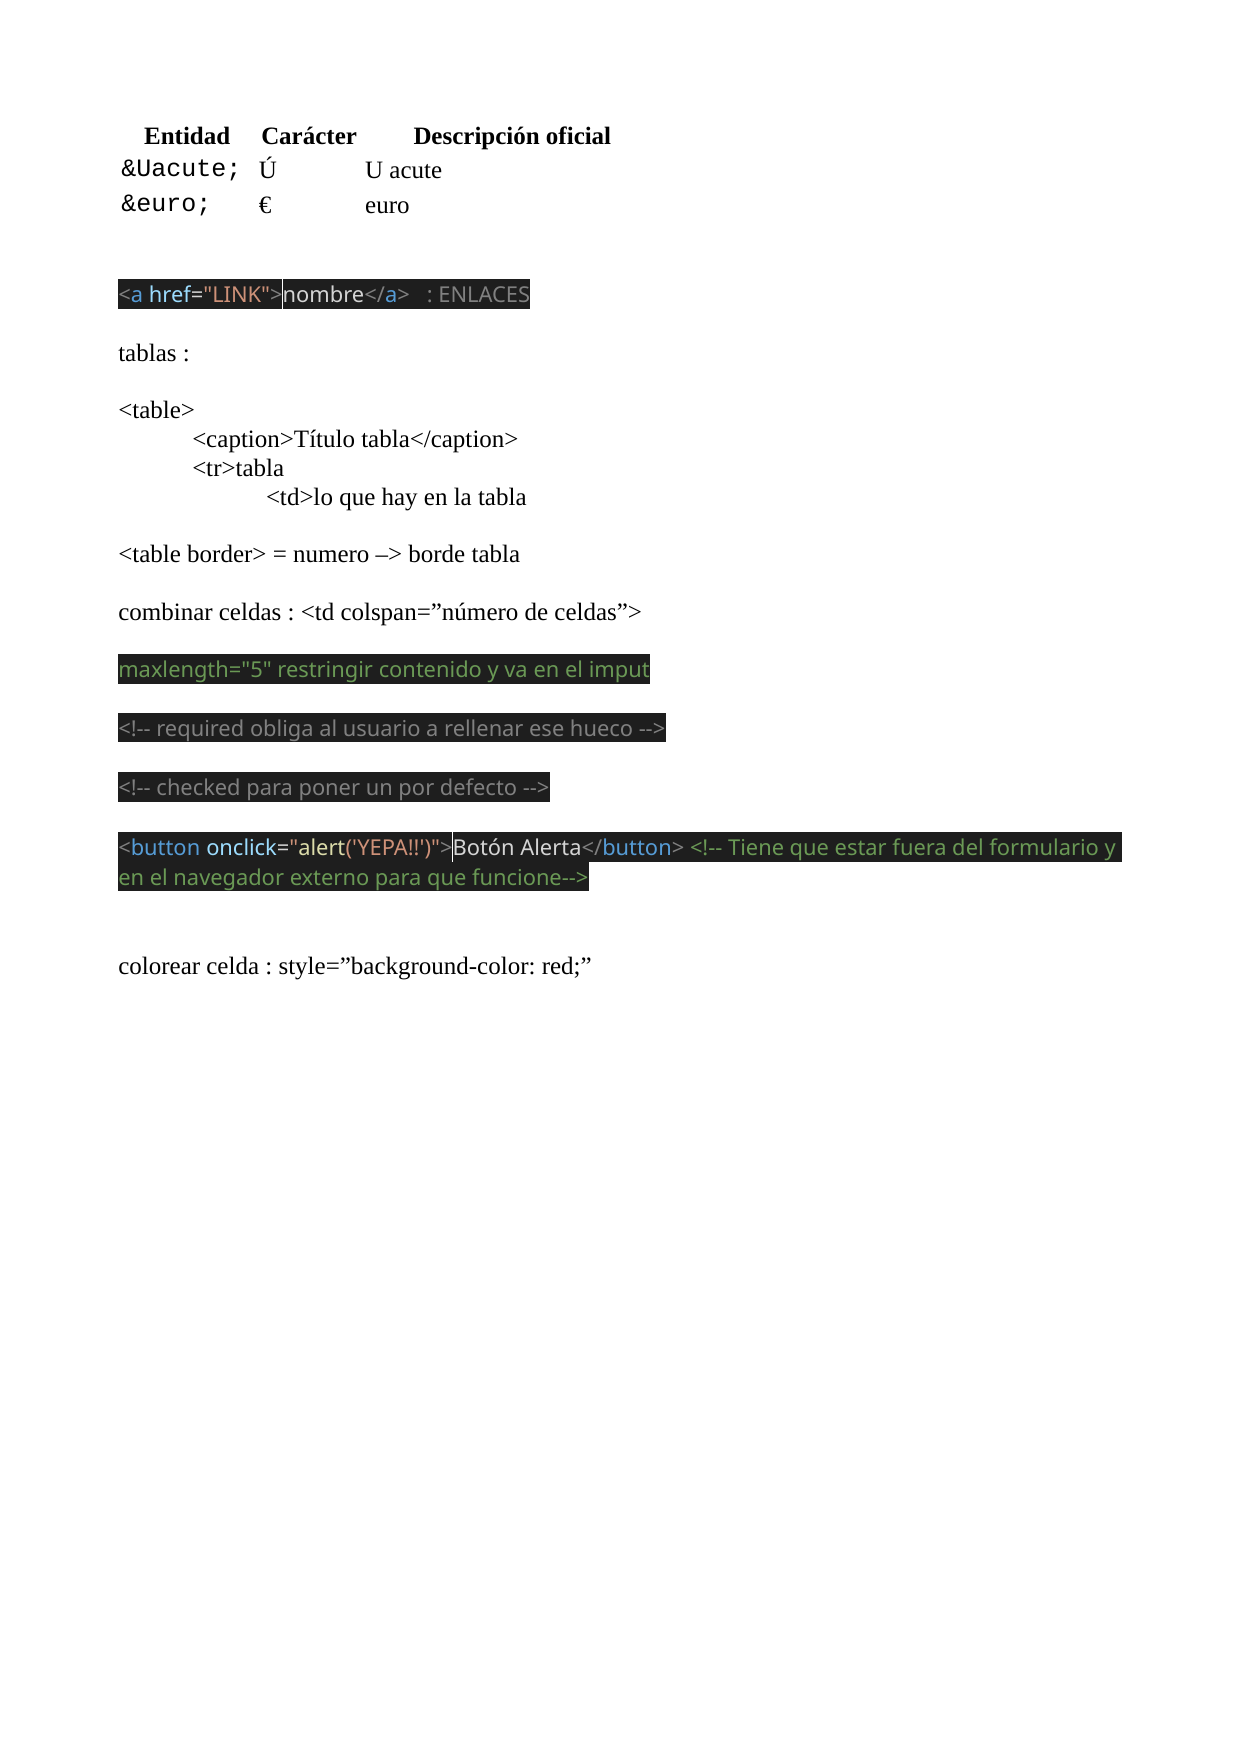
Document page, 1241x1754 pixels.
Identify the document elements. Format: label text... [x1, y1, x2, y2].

table_cell Ú [256, 153, 362, 187]
text <td>lo que hay en la tabla [118, 482, 1122, 510]
text tablas : [118, 338, 1122, 367]
table_cell &euro; [118, 187, 256, 222]
text <a href="LINK">nombre</a> : ENLACES [118, 279, 1122, 309]
text <table border> = numero –> borde tabla [118, 539, 1122, 568]
text <button onclick="alert('YEPA!!')">Botón Alerta</button> <!-- Tiene que estar fuera del formulario y en el navegador externo para que funcione--> [118, 832, 1122, 891]
text <tr>tabla [118, 453, 1122, 482]
table_cell U acute [362, 153, 662, 187]
table_cell &Uacute; [118, 153, 256, 187]
table_header Descripción oficial [362, 118, 662, 153]
text combinar celdas : <td colspan=”número de celdas”> [118, 597, 1122, 625]
table_header Entidad [118, 118, 256, 153]
table_header Carácter [256, 118, 362, 153]
text <caption>Título tabla</caption> [118, 424, 1122, 453]
text <!-- checked para poner un por defecto --> [118, 772, 1122, 802]
text colorear celda : style=”background-color: red;” [118, 951, 1122, 980]
text <!-- required obliga al usuario a rellenar ese hueco --> [118, 713, 1122, 742]
table_cell € [256, 187, 362, 222]
text maxlength="5" restringir contenido y va en el imput [118, 654, 1122, 684]
text <table> [118, 395, 1122, 424]
table_cell euro [362, 187, 662, 222]
